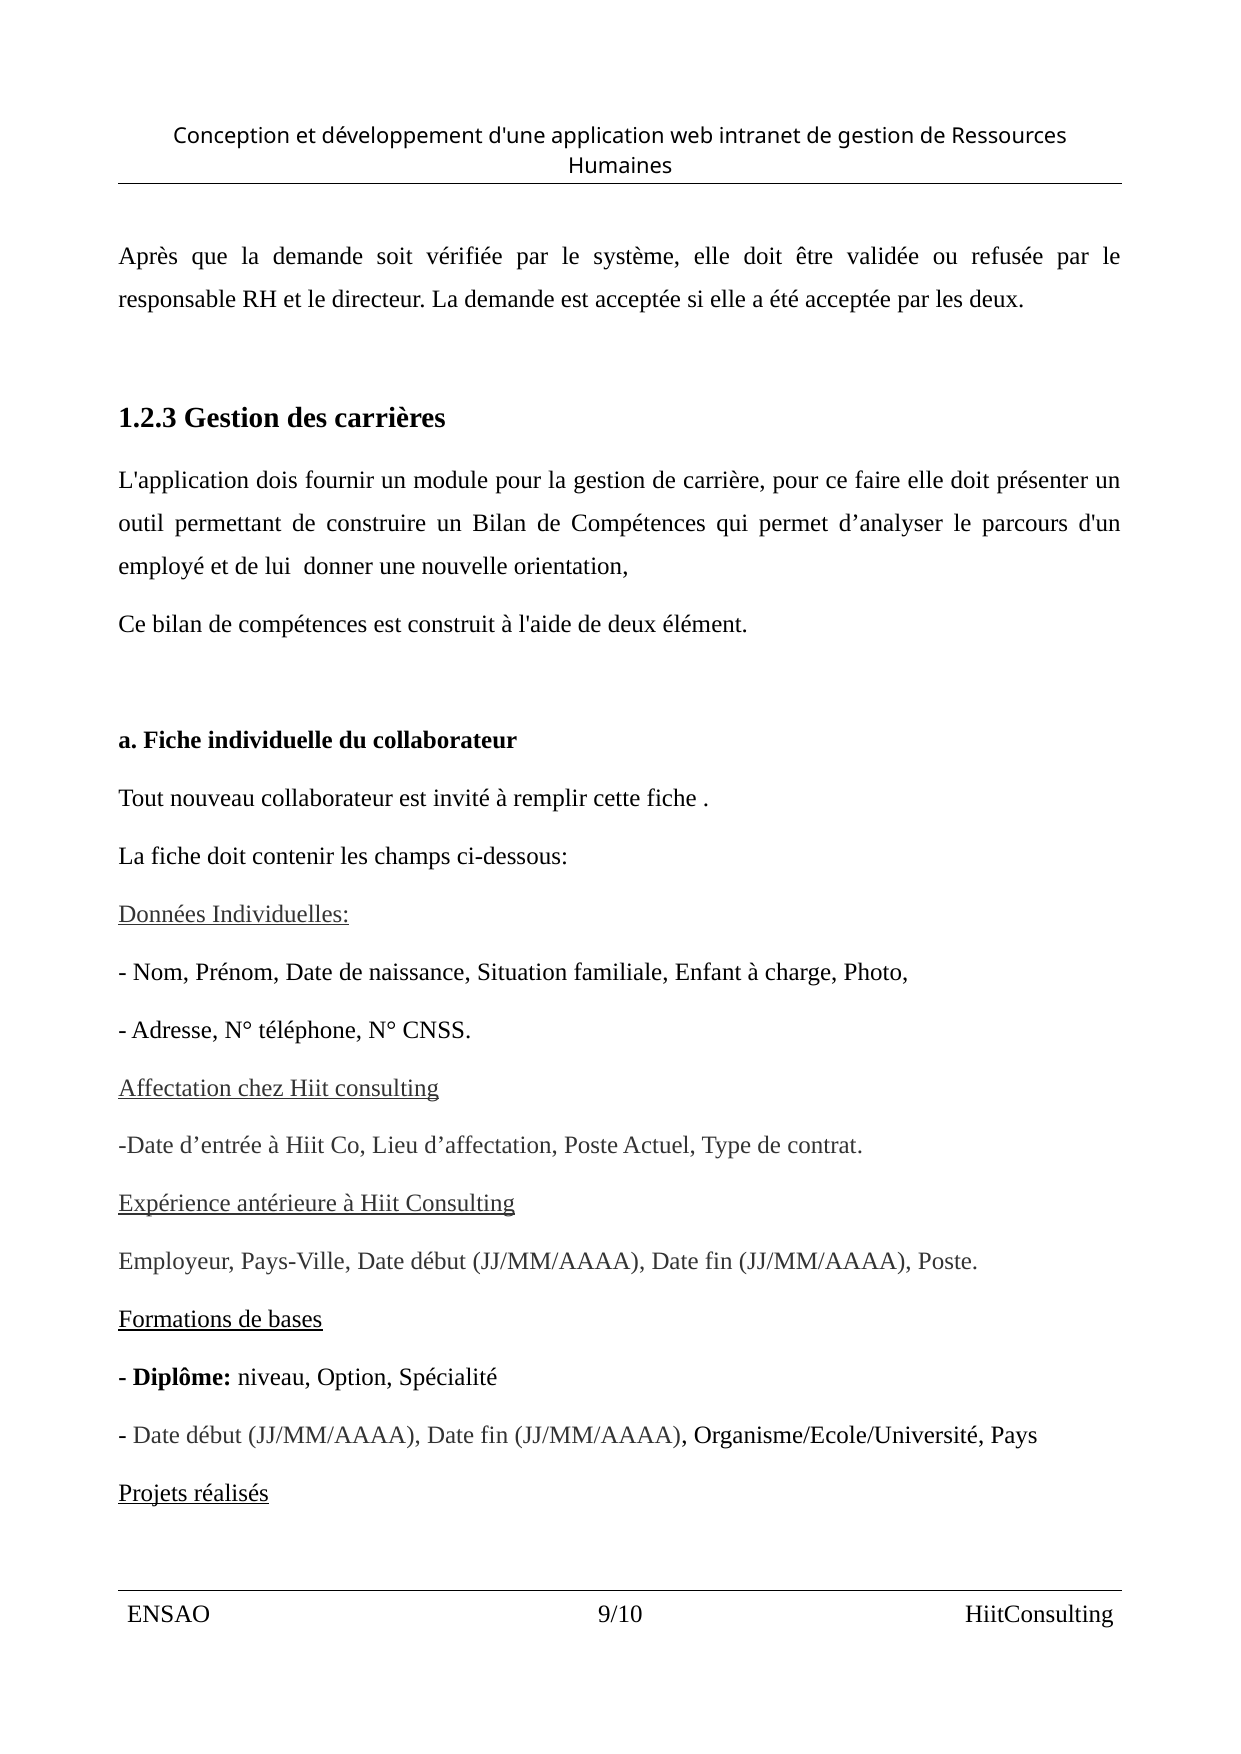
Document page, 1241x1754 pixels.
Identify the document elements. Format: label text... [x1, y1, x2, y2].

text La fiche doit contenir les champs ci-dessous: [118, 841, 1122, 870]
text - Nom, Prénom, Date de naissance, Situation familiale, Enfant à charge, Photo, [118, 957, 1122, 986]
subtitle Affectation chez Hiit consulting [118, 1073, 1122, 1101]
subtitle Expérience antérieure à Hiit Consulting [118, 1188, 1122, 1217]
text Projets réalisés [118, 1478, 1122, 1507]
subtitle Données Individuelles: [118, 899, 1122, 928]
text Après que la demande soit vérifiée par le système, elle doit être validée ou refusée par le responsable RH et le directeur. La demande est acceptée si elle a été acceptée par les deux. [118, 241, 1122, 313]
text - Date début (JJ/MM/AAAA), Date fin (JJ/MM/AAAA), Organisme/Ecole/Université, Pays [118, 1420, 1122, 1449]
text - Adresse, N° téléphone, N° CNSS. [118, 1015, 1122, 1043]
text L'application dois fournir un module pour la gestion de carrière, pour ce faire elle doit présenter un outil permettant de construire un Bilan de Compétences qui permet d’analyser le parcours d'un employé et de lui donner une nouvelle orientation, [118, 465, 1122, 580]
text Formations de bases [118, 1304, 1122, 1333]
text Ce bilan de compétences est construit à l'aide de deux élément. [118, 609, 1122, 638]
text -Date d’entrée à Hiit Co, Lieu d’affectation, Poste Actuel, Type de contrat. [118, 1131, 1122, 1159]
text - Diplôme: niveau, Option, Spécialité [118, 1362, 1122, 1391]
text Employeur, Pays-Ville, Date début (JJ/MM/AAAA), Date fin (JJ/MM/AAAA), Poste. [118, 1246, 1122, 1275]
text 1.2.3 Gestion des carrières [118, 400, 1122, 433]
text a. Fiche individuelle du collaborateur [118, 725, 1122, 754]
text Tout nouveau collaborateur est invité à remplir cette fiche . [118, 783, 1122, 812]
